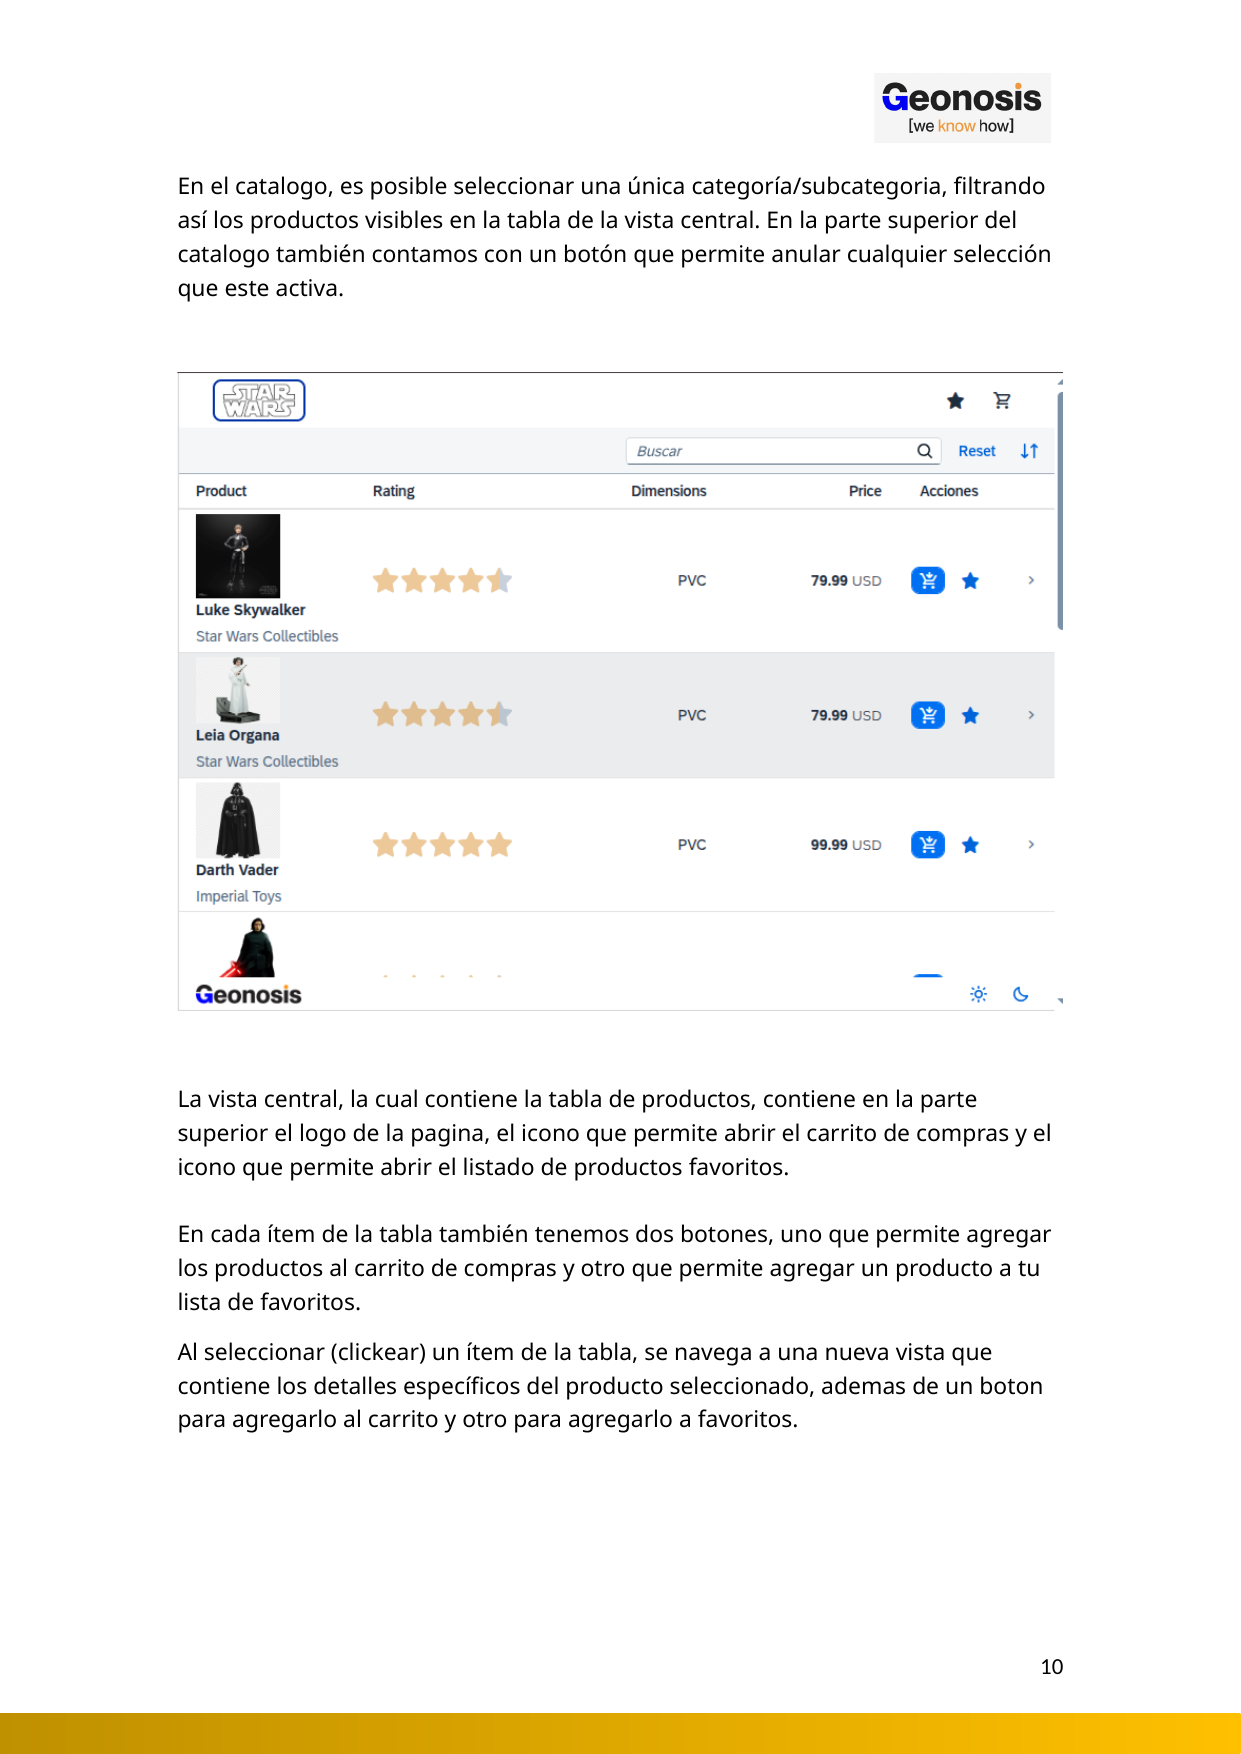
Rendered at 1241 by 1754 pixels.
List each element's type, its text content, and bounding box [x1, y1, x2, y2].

picture [177, 372, 1063, 1011]
text La vista central, la cual contiene la tabla de productos, contiene en la parte superior el logo de la pagina, el icono que permite abrir el carrito de compras y el icono que permite abrir el listado de productos favoritos. En cada ítem de la tabla también tenemos dos botones, uno que permite agregar los productos al carrito de compras y otro que permite agregar un producto a tu lista de favoritos. [177, 1083, 1063, 1317]
picture [874, 73, 1051, 143]
text En el catalogo, es posible seleccionar una única categoría/subcategoria, filtrando así los productos visibles en la tabla de la vista central. En la parte superior del catalogo también contamos con un botón que permite anular cualquier selección que este activa. [177, 170, 1063, 303]
text Al seleccionar (clickear) un ítem de la tabla, se navega a una nueva vista que contiene los detalles específicos del producto seleccionado, ademas de un boton para agregarlo al carrito y otro para agregarlo a favoritos. [177, 1336, 1063, 1434]
